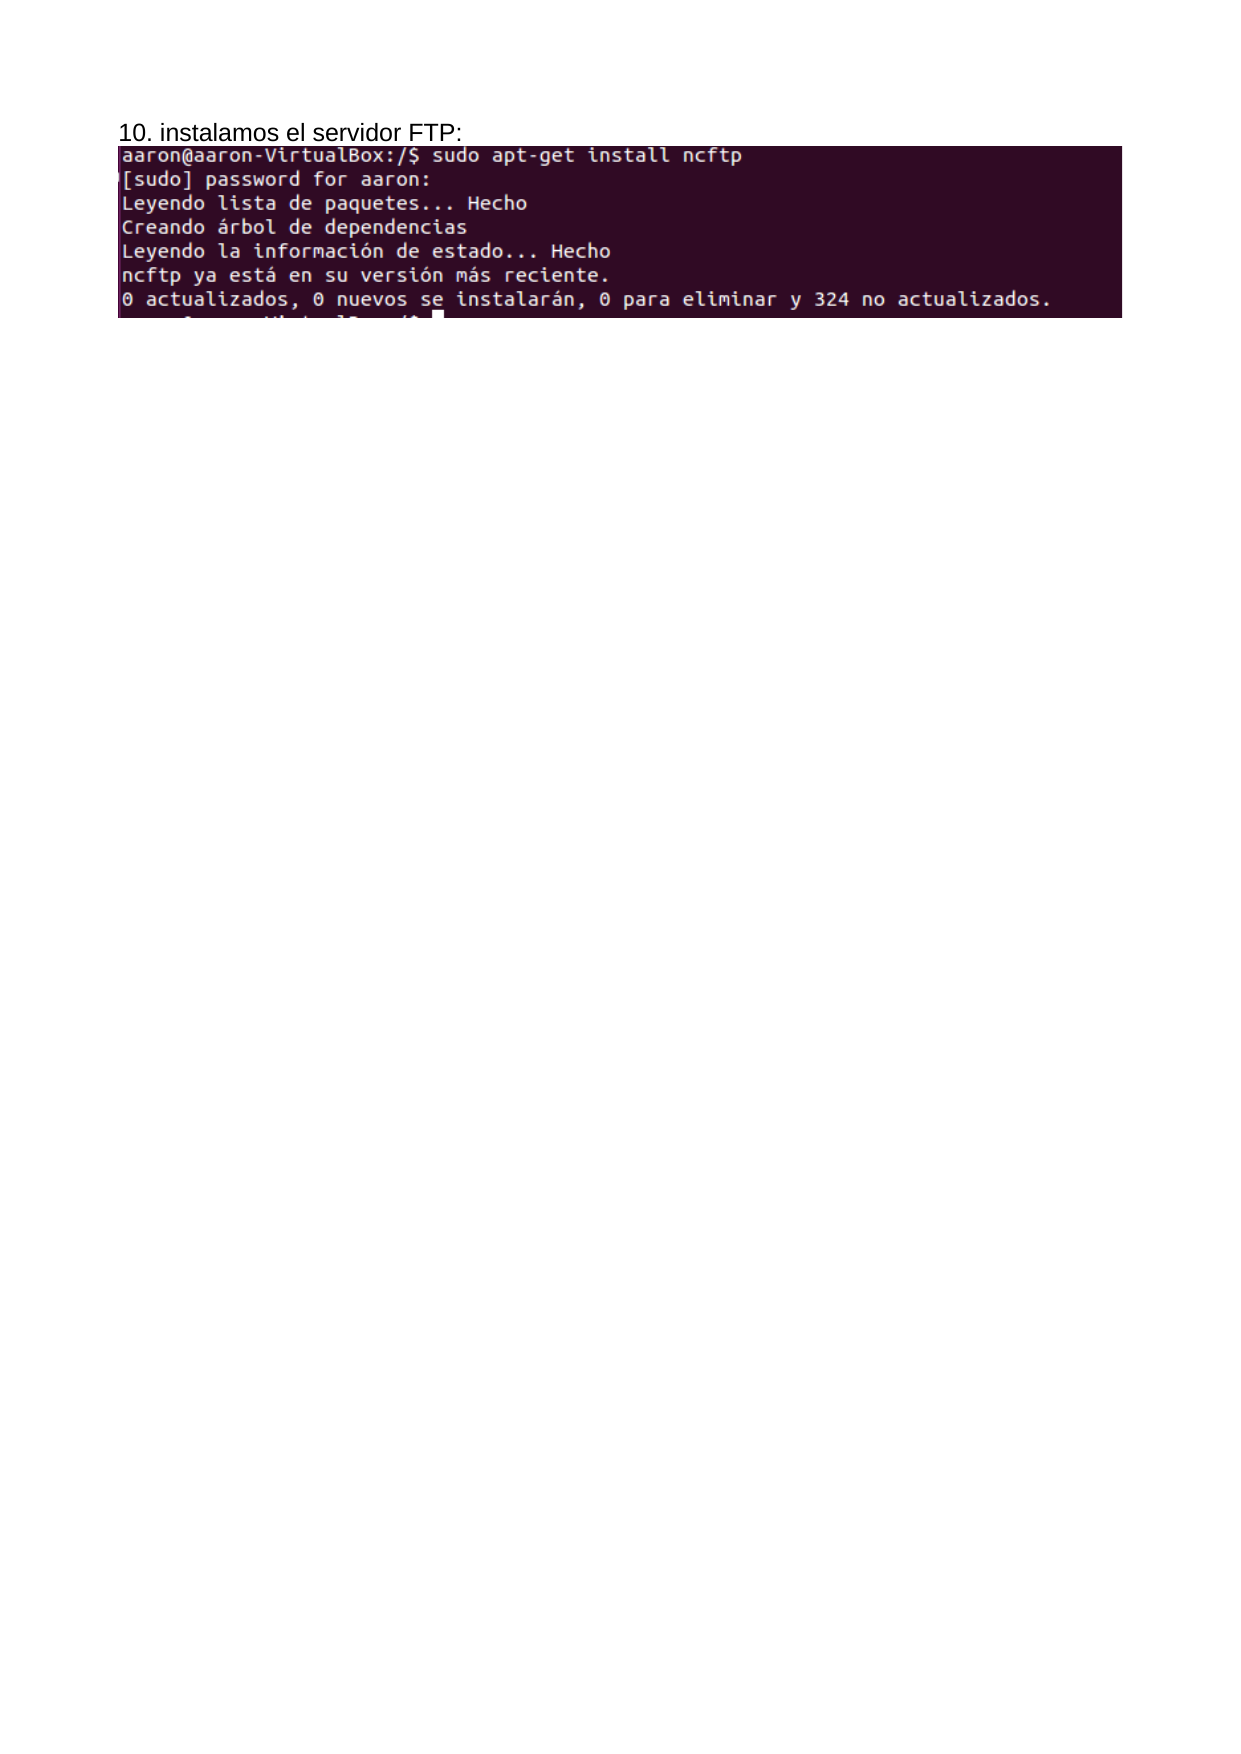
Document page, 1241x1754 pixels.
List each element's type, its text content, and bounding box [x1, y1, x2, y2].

picture [118, 146, 1123, 318]
text 10. instalamos el servidor FTP: [118, 118, 1122, 146]
